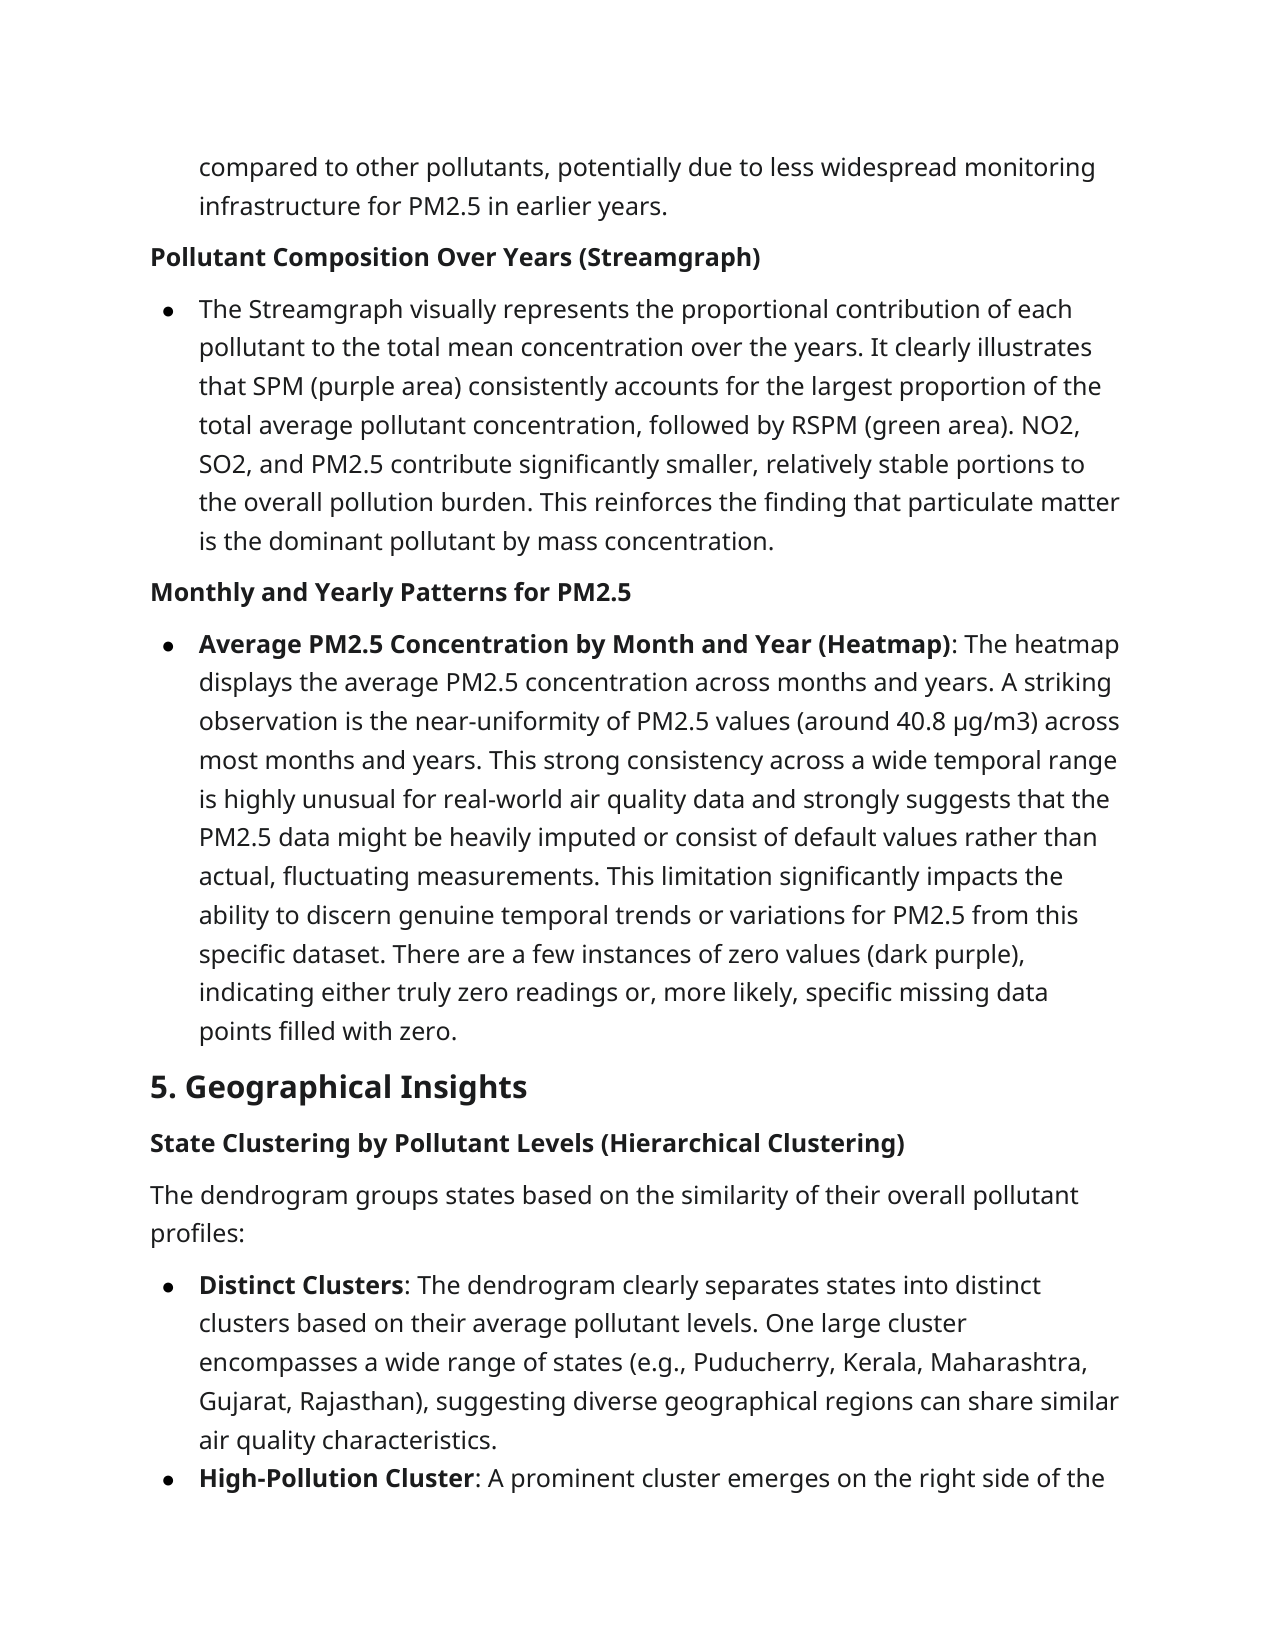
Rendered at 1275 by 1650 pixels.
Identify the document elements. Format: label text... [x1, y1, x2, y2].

list The Streamgraph visually represents the proportional contribution of each pollutant to the total mean concentration over the years. It clearly illustrates that SPM (purple area) consistently accounts for the largest proportion of the total average pollutant concentration, followed by RSPM (green area). NO2, SO2, and PM2.5 contribute significantly smaller, relatively stable portions to the overall pollution burden. This reinforces the finding that particulate matter is the dominant pollutant by mass concentration. [161, 291, 1125, 558]
list Average PM2.5 Concentration by Month and Year (Heatmap): The heatmap displays the average PM2.5 concentration across months and years. A striking observation is the near-uniformity of PM2.5 values (around 40.8 μg/m3) across most months and years. This strong consistency across a wide temporal range is highly unusual for real-world air quality data and strongly suggests that the PM2.5 data might be heavily imputed or consist of default values rather than actual, fluctuating measurements. This limitation significantly impacts the ability to discern genuine temporal trends or variations for PM2.5 from this specific dataset. There are a few instances of zero values (dark purple), indicating either truly zero readings or, more likely, specific missing data points filled with zero. [161, 626, 1125, 1048]
list compared to other pollutants, potentially due to less widespread monitoring infrastructure for PM2.5 in earlier years. [161, 150, 1125, 223]
subtitle Pollutant Composition Over Years (Streamgraph) [150, 240, 1125, 274]
subtitle Monthly and Yearly Patterns for PM2.5 [150, 575, 1125, 609]
subtitle State Clustering by Pollutant Levels (Hierarchical Clustering) [150, 1126, 1125, 1160]
subtitle 5. Geographical Insights [150, 1065, 1125, 1108]
list Distinct Clusters: The dendrogram clearly separates states into distinct clusters based on their average pollutant levels. One large cluster encompasses a wide range of states (e.g., Puducherry, Kerala, Maharashtra, Gujarat, Rajasthan), suggesting diverse geographical regions can share similar air quality characteristics. [161, 1267, 1125, 1456]
list High-Pollution Cluster: A prominent cluster emerges on the right side of the [161, 1461, 1125, 1495]
text The dendrogram groups states based on the similarity of their overall pollutant profiles: [150, 1177, 1125, 1250]
